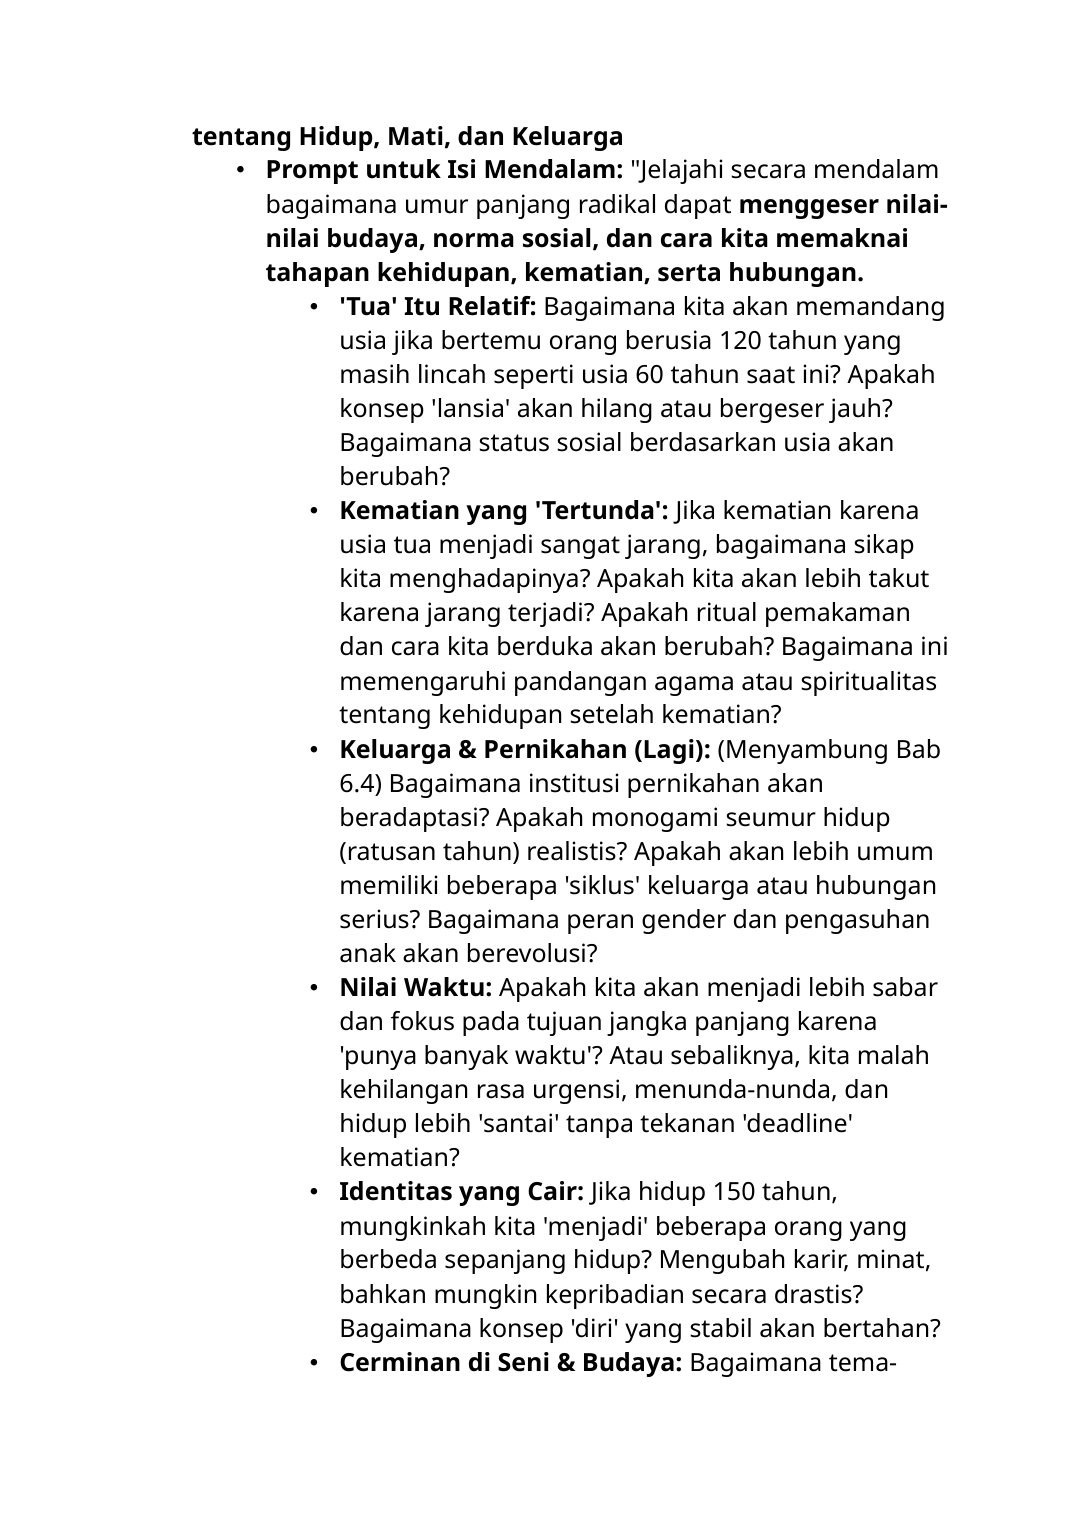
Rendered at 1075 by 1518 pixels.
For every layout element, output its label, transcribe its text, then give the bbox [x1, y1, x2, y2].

list Keluarga & Pernikahan (Lagi): (Menyambung Bab 6.4) Bagaimana institusi pernikahan akan beradaptasi? Apakah monogami seumur hidup (ratusan tahun) realistis? Apakah akan lebih umum memiliki beberapa 'siklus' keluarga atau hubungan serius? Bagaimana peran gender dan pengasuhan anak akan berevolusi? [309, 731, 957, 970]
list 'Tua' Itu Relatif: Bagaimana kita akan memandang usia jika bertemu orang berusia 120 tahun yang masih lincah seperti usia 60 tahun saat ini? Apakah konsep 'lansia' akan hilang atau bergeser jauh? Bagaimana status sosial berdasarkan usia akan berubah? [309, 288, 957, 493]
list tentang Hidup, Mati, dan Keluarga [162, 118, 957, 152]
list Kematian yang 'Tertunda': Jika kematian karena usia tua menjadi sangat jarang, bagaimana sikap kita menghadapinya? Apakah kita akan lebih takut karena jarang terjadi? Apakah ritual pemakaman dan cara kita berduka akan berubah? Bagaimana ini memengaruhi pandangan agama atau spiritualitas tentang kehidupan setelah kematian? [309, 493, 957, 731]
list Nilai Waktu: Apakah kita akan menjadi lebih sabar dan fokus pada tujuan jangka panjang karena 'punya banyak waktu'? Atau sebaliknya, kita malah kehilangan rasa urgensi, menunda-nunda, dan hidup lebih 'santai' tanpa tekanan 'deadline' kematian? [309, 970, 957, 1174]
list Prompt untuk Isi Mendalam: "Jelajahi secara mendalam bagaimana umur panjang radikal dapat menggeser nilai-nilai budaya, norma sosial, dan cara kita memaknai tahapan kehidupan, kematian, serta hubungan. [236, 152, 957, 288]
list Cerminan di Seni & Budaya: Bagaimana tema- [309, 1344, 957, 1378]
list Identitas yang Cair: Jika hidup 150 tahun, mungkinkah kita 'menjadi' beberapa orang yang berbeda sepanjang hidup? Mengubah karir, minat, bahkan mungkin kepribadian secara drastis? Bagaimana konsep 'diri' yang stabil akan bertahan? [309, 1174, 957, 1344]
